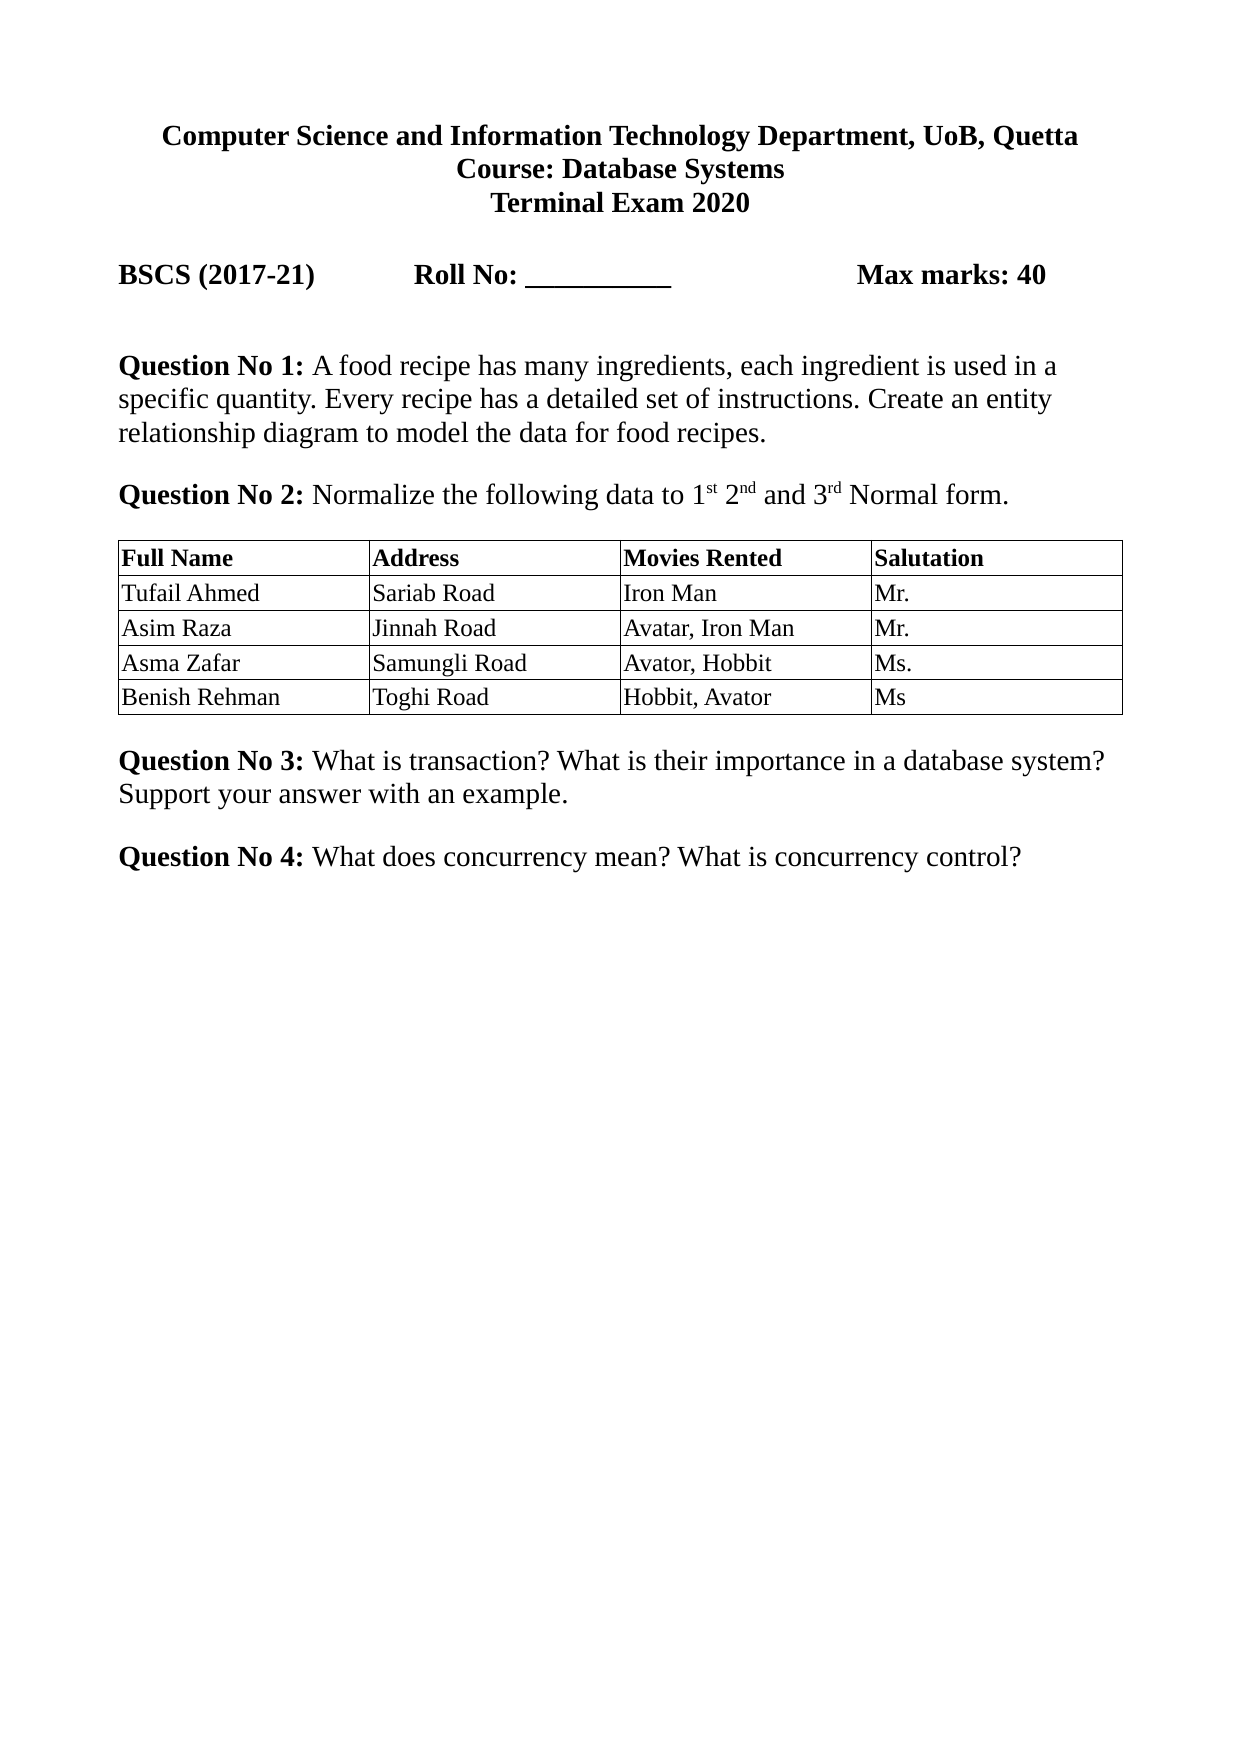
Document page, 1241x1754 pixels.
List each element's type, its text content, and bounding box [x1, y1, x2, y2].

table_header Salutation [872, 541, 1122, 575]
table_cell Sariab Road [370, 576, 620, 609]
table_cell Samungli Road [370, 646, 620, 679]
text Question No 1: A food recipe has many ingredients, each ingredient is used in a specific quantity. Every recipe has a detailed set of instructions. Create an entity relationship diagram to model the data for food recipes. [118, 348, 1122, 449]
table_cell Mr. [872, 576, 1122, 609]
text Question No 4: What does concurrency mean? What is concurrency control? [118, 839, 1122, 872]
table_cell Mr. [872, 611, 1122, 644]
text Computer Science and Information Technology Department, UoB, Quetta [118, 118, 1122, 152]
table_cell Toghi Road [370, 680, 620, 714]
table_cell Avatar, Iron Man [621, 611, 871, 644]
text Terminal Exam 2020 [118, 185, 1122, 219]
table_header Full Name [119, 541, 369, 575]
table_cell Ms. [872, 646, 1122, 679]
table_cell Asim Raza [119, 611, 369, 644]
table_cell Benish Rehman [119, 680, 369, 714]
table_cell Ms [872, 680, 1122, 714]
table_cell Asma Zafar [119, 646, 369, 679]
table_cell Tufail Ahmed [119, 576, 369, 609]
table_header Address [370, 541, 620, 575]
table_cell Jinnah Road [370, 611, 620, 644]
table_header Movies Rented [621, 541, 871, 575]
table_cell Hobbit, Avator [621, 680, 871, 714]
text BSCS (2017-21) Roll No: __________ Max marks: 40 [118, 257, 1122, 291]
table_cell Iron Man [621, 576, 871, 609]
text Course: Database Systems [118, 152, 1122, 185]
text Question No 3: What is transaction? What is their importance in a database system? Support your answer with an example. [118, 743, 1122, 810]
table_cell Avator, Hobbit [621, 646, 871, 679]
text Question No 2: Normalize the following data to 1st 2nd and 3rd Normal form. [118, 477, 1122, 511]
